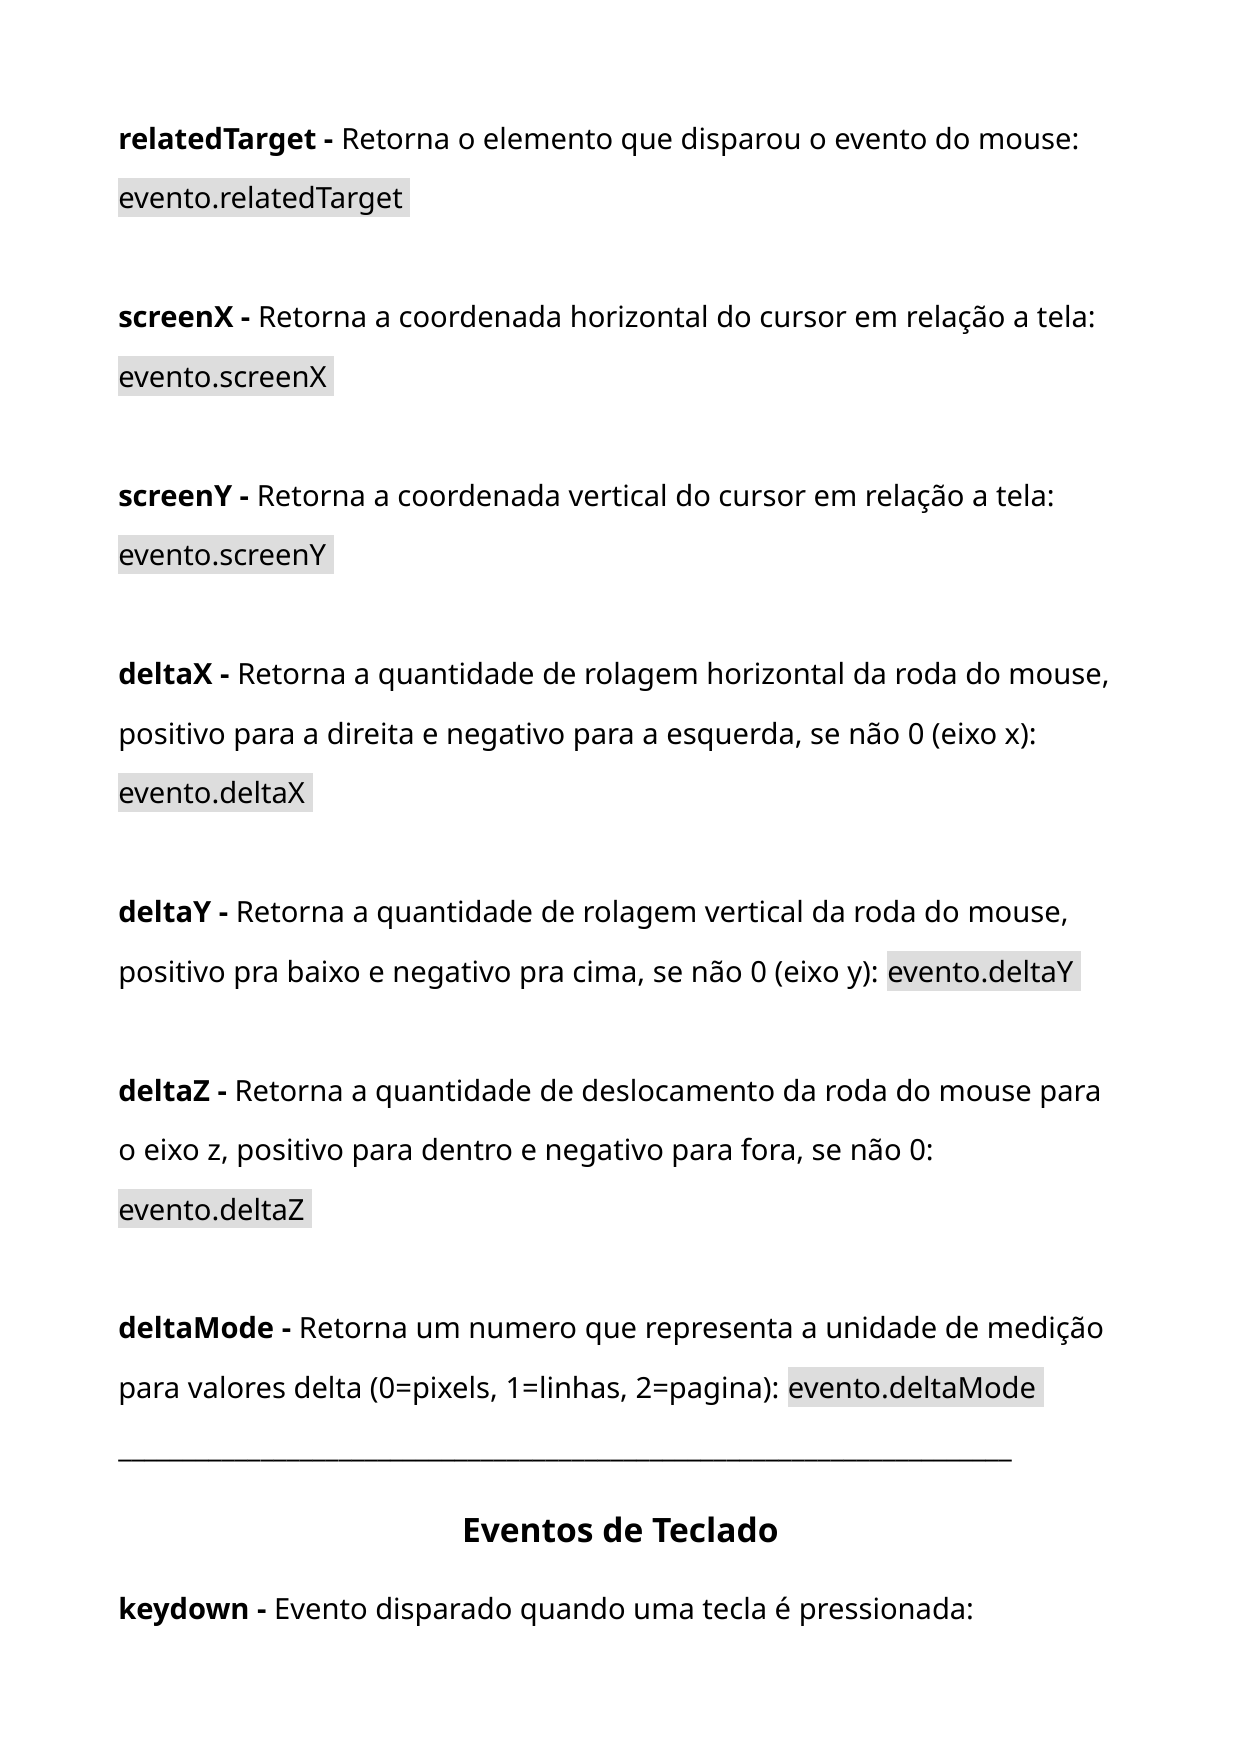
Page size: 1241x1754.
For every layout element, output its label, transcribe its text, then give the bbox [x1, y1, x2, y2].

text keydown - Evento disparado quando uma tecla é pressionada: [118, 1588, 1122, 1628]
text evento.screenX [118, 356, 1122, 396]
text deltaX - Retorna a quantidade de rolagem horizontal da roda do mouse, positivo para a direita e negativo para a esquerda, se não 0 (eixo x): evento.deltaX [118, 653, 1122, 812]
text relatedTarget - Retorna o elemento que disparou o evento do mouse: evento.relatedTarget [118, 118, 1122, 217]
text _____________________________________________________________________ [118, 1427, 1122, 1466]
text screenY - Retorna a coordenada vertical do cursor em relação a tela: evento.screenY [118, 475, 1122, 574]
text deltaY - Retorna a quantidade de rolagem vertical da roda do mouse, positivo pra baixo e negativo pra cima, se não 0 (eixo y): evento.deltaY [118, 891, 1122, 991]
subtitle Eventos de Teclado [118, 1507, 1122, 1553]
text screenX - Retorna a coordenada horizontal do cursor em relação a tela: [118, 297, 1122, 336]
text deltaMode - Retorna um numero que representa a unidade de medição para valores delta (0=pixels, 1=linhas, 2=pagina): evento.deltaMode [118, 1308, 1122, 1407]
text deltaZ - Retorna a quantidade de deslocamento da roda do mouse para o eixo z, positivo para dentro e negativo para fora, se não 0: evento.deltaZ [118, 1070, 1122, 1228]
